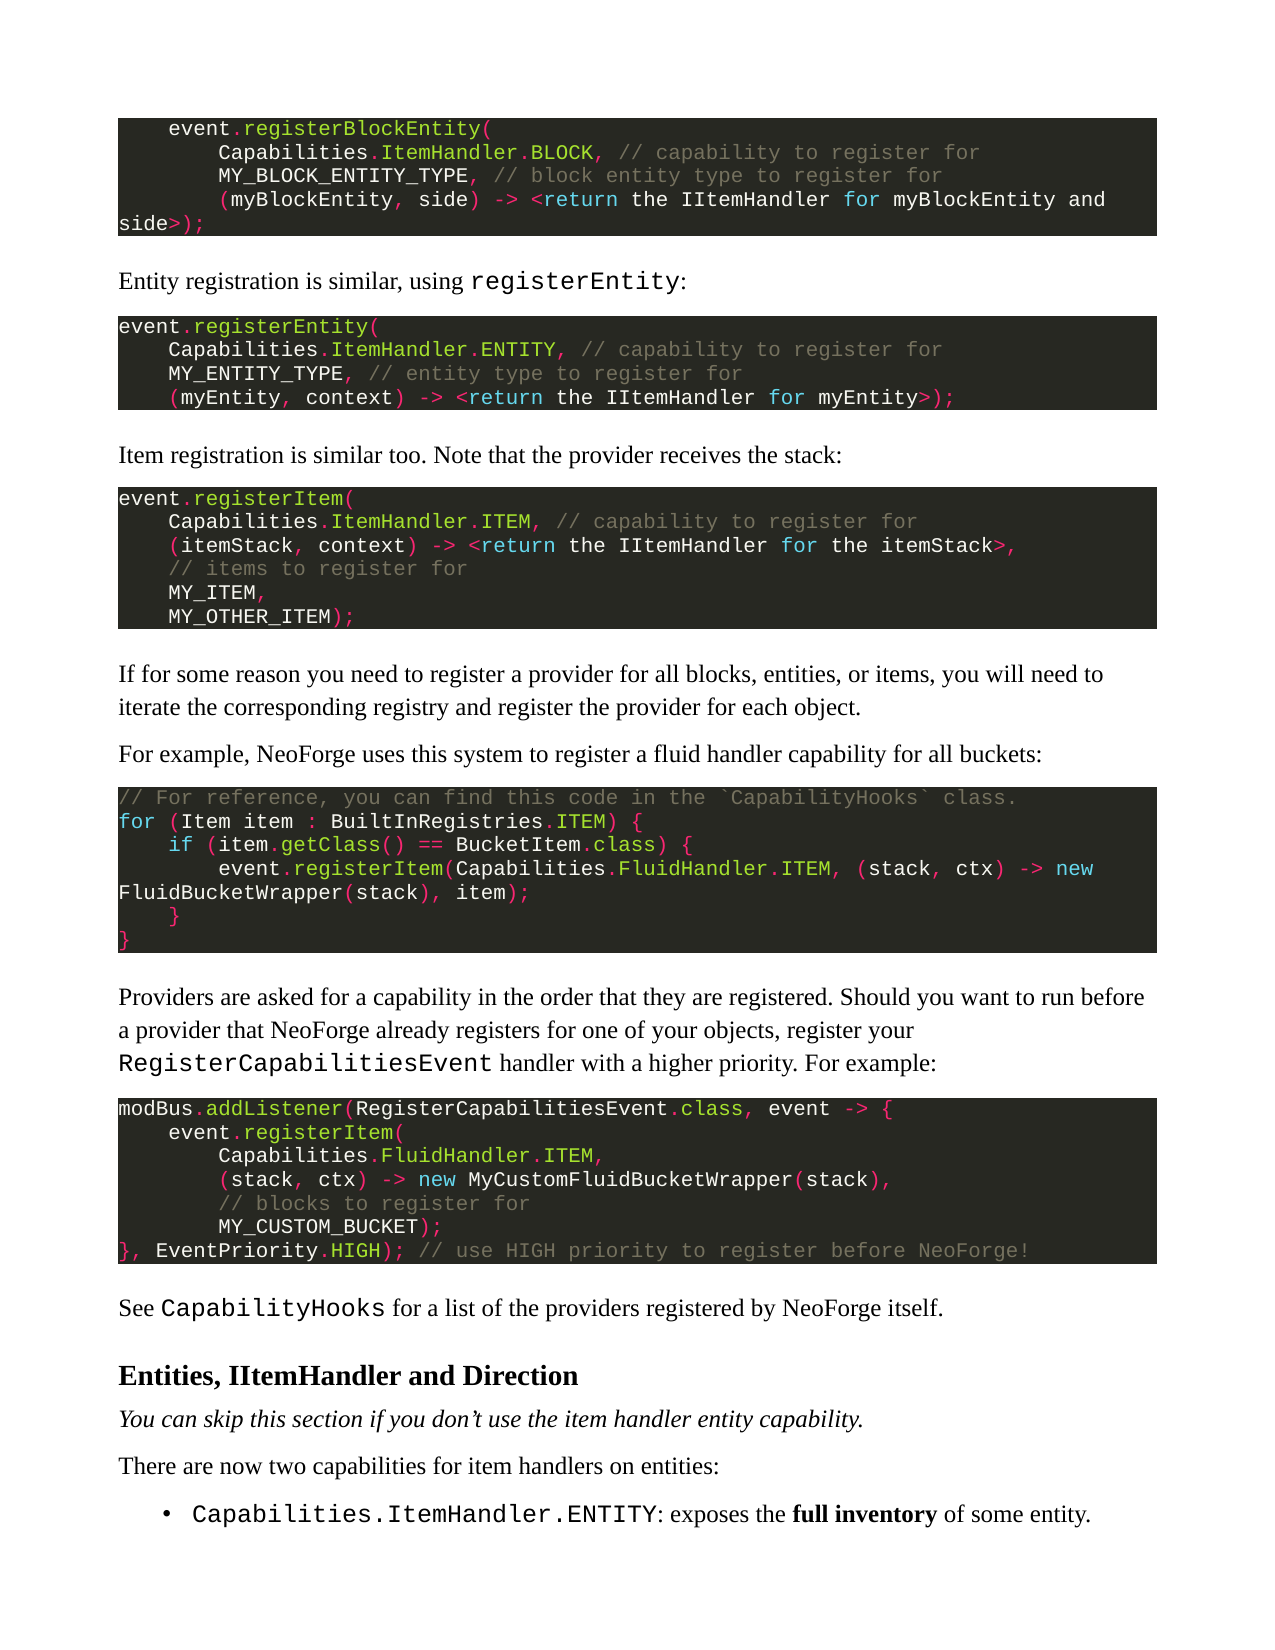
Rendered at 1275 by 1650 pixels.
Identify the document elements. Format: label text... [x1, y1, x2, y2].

text You can skip this section if you don’t use the item handler entity capability. [118, 1404, 1157, 1432]
list Capabilities.ItemHandler.ENTITY: exposes the full inventory of some entity. [162, 1499, 1157, 1530]
text (itemStack, context) -> <return the IItemHandler for the itemStack>, [118, 535, 1157, 558]
text Capabilities.ItemHandler.ENTITY, // capability to register for [118, 339, 1157, 363]
text event.registerItem(Capabilities.FluidHandler.ITEM, (stack, ctx) -> new FluidBucketWrapper(stack), item); [118, 858, 1157, 905]
text If for some reason you need to register a provider for all blocks, entities, or items, you will need to iterate the corresponding registry and register the provider for each object. [118, 659, 1157, 721]
text } [118, 929, 1157, 953]
text For example, NeoForge uses this system to register a fluid handler capability for all buckets: [118, 739, 1157, 768]
text Capabilities.ItemHandler.ITEM, // capability to register for [118, 511, 1157, 535]
text // items to register for [118, 558, 1157, 582]
text Entity registration is similar, using registerEntity: [118, 266, 1157, 297]
subtitle Entities, IItemHandler and Direction [118, 1358, 1157, 1391]
text MY_CUSTOM_BUCKET); [118, 1216, 1157, 1240]
text See CapabilityHooks for a list of the providers registered by NeoForge itself. [118, 1293, 1157, 1324]
text if (item.getClass() == BucketItem.class) { [118, 834, 1157, 858]
text (myEntity, context) -> <return the IItemHandler for myEntity>); [118, 387, 1157, 410]
text event.registerItem( [118, 487, 1157, 511]
text Capabilities.ItemHandler.BLOCK, // capability to register for [118, 142, 1157, 165]
text for (Item item : BuiltInRegistries.ITEM) { [118, 811, 1157, 834]
text event.registerItem( [118, 1122, 1157, 1145]
text Item registration is similar too. Note that the provider receives the stack: [118, 440, 1157, 469]
text // For reference, you can find this code in the `CapabilityHooks` class. [118, 787, 1157, 811]
text event.registerEntity( [118, 316, 1157, 339]
text MY_ITEM, [118, 582, 1157, 606]
text } [118, 905, 1157, 929]
text MY_OTHER_ITEM); [118, 606, 1157, 629]
text Providers are asked for a capability in the order that they are registered. Should you want to run before a provider that NeoForge already registers for one of your objects, register your RegisterCapabilitiesEvent handler with a higher priority. For example: [118, 982, 1157, 1079]
text (myBlockEntity, side) -> <return the IItemHandler for myBlockEntity and side>); [118, 189, 1157, 236]
text MY_BLOCK_ENTITY_TYPE, // block entity type to register for [118, 165, 1157, 189]
text Capabilities.FluidHandler.ITEM, [118, 1145, 1157, 1169]
text // blocks to register for [118, 1193, 1157, 1216]
text MY_ENTITY_TYPE, // entity type to register for [118, 363, 1157, 387]
text }, EventPriority.HIGH); // use HIGH priority to register before NeoForge! [118, 1240, 1157, 1264]
text There are now two capabilities for item handlers on entities: [118, 1451, 1157, 1480]
text event.registerBlockEntity( [118, 118, 1157, 142]
text modBus.addListener(RegisterCapabilitiesEvent.class, event -> { [118, 1098, 1157, 1122]
text (stack, ctx) -> new MyCustomFluidBucketWrapper(stack), [118, 1169, 1157, 1193]
